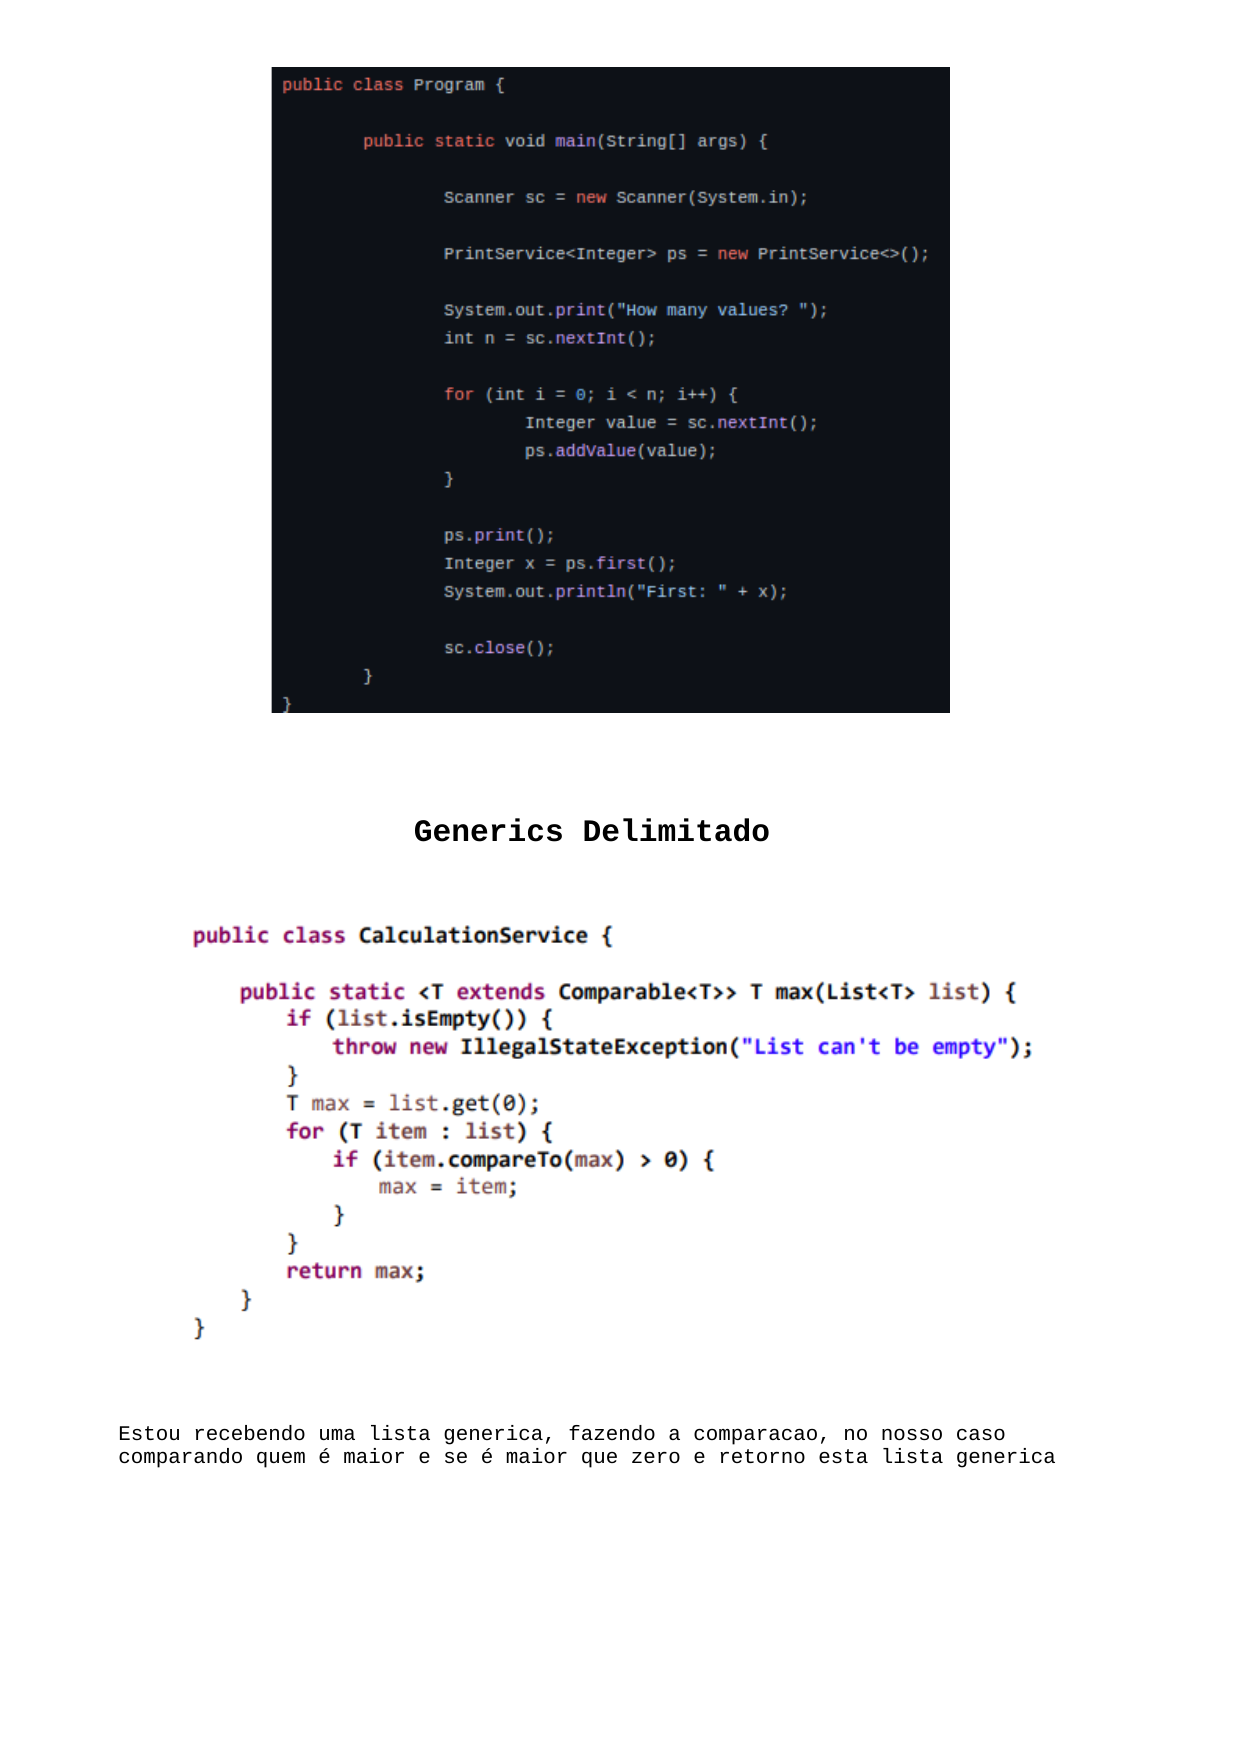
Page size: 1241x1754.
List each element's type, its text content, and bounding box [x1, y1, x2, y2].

text Estou recebendo uma lista generica, fazendo a comparacao, no nosso caso comparando quem é maior e se é maior que zero e retorno esta lista generica [118, 1423, 1122, 1470]
picture [181, 922, 1060, 1352]
text Generics Delimitado [118, 816, 1122, 851]
picture [271, 67, 950, 713]
